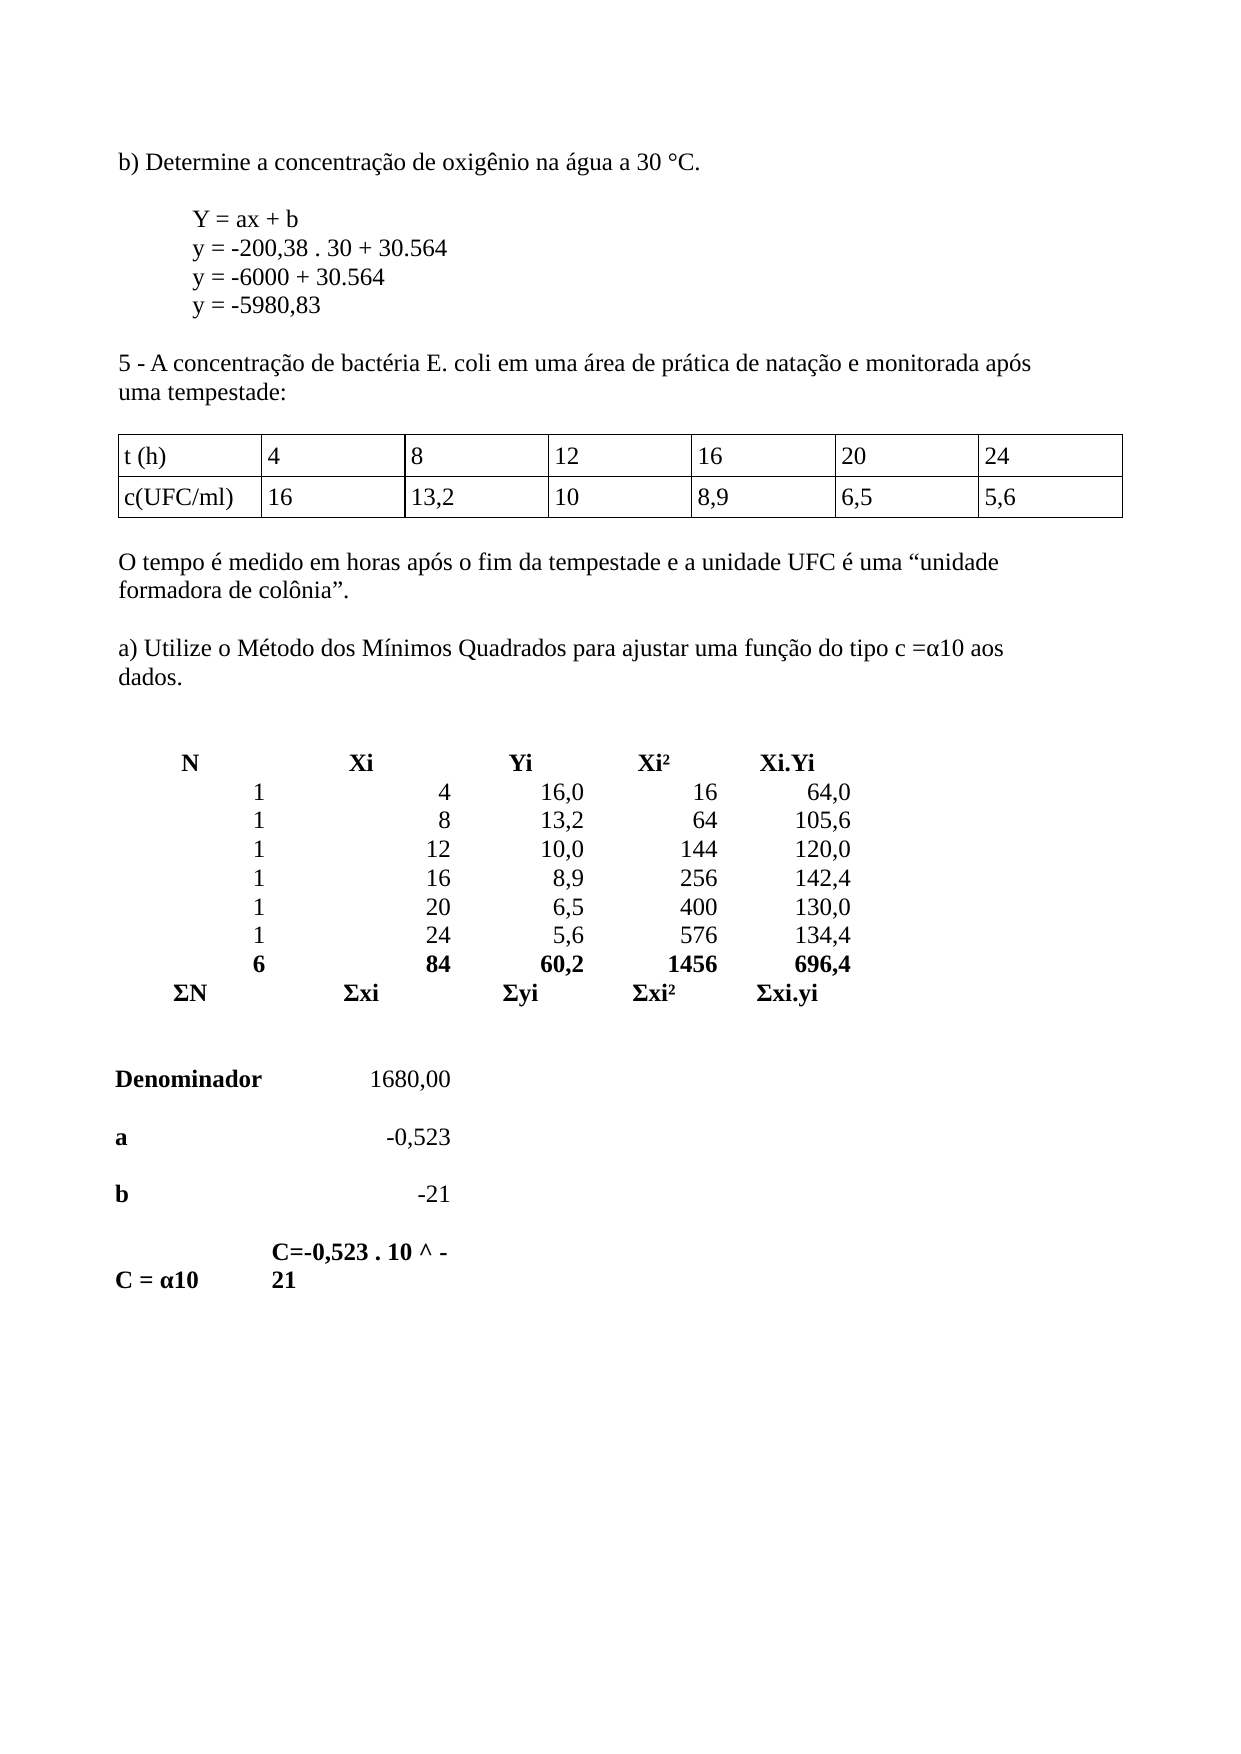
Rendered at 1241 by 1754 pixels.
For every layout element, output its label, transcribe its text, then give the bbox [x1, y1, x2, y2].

table_cell 105,6 [720, 805, 854, 834]
table_cell [268, 1150, 454, 1179]
text y = -6000 + 30.564 [118, 262, 1122, 291]
table_cell 4 [268, 777, 453, 805]
table_cell 60,2 [454, 949, 587, 978]
text dados. [118, 662, 1122, 690]
table_header 24 [979, 435, 1122, 476]
table_cell 400 [587, 892, 720, 920]
table_cell 8,9 [692, 477, 835, 517]
table_cell [268, 1208, 454, 1237]
table_cell 64 [587, 805, 720, 834]
text O tempo é medido em horas após o fim da tempestade e a unidade UFC é uma “unidade [118, 547, 1122, 575]
table_header 8 [406, 435, 548, 476]
table_header Xi² [587, 748, 720, 777]
table_header 20 [836, 435, 978, 476]
table_cell 6,5 [454, 892, 587, 920]
table_cell 8,9 [454, 863, 587, 892]
table_cell Σxi² [587, 978, 720, 1007]
table_header N [112, 748, 268, 777]
text y = -5980,83 [118, 291, 1122, 319]
table_cell 1 [112, 892, 268, 920]
table_header Xi.Yi [720, 748, 854, 777]
table_cell 696,4 [720, 949, 854, 978]
table_cell 1 [112, 920, 268, 949]
table_cell [268, 1093, 454, 1122]
table_cell [112, 1208, 268, 1237]
table_header Xi [268, 748, 453, 777]
table_cell 5,6 [454, 920, 587, 949]
table_cell 20 [268, 892, 453, 920]
text Y = ax + b [118, 204, 1122, 233]
text formadora de colônia”. [118, 575, 1122, 604]
table_header 4 [262, 435, 404, 476]
table_cell 16 [262, 477, 404, 517]
table_cell Σxi.yi [720, 978, 854, 1007]
table_cell 256 [587, 863, 720, 892]
table_cell 64,0 [720, 777, 854, 805]
table_cell 1456 [587, 949, 720, 978]
table_cell 16 [587, 777, 720, 805]
text 5 - A concentração de bactéria E. coli em uma área de prática de natação e monitorada após [118, 348, 1122, 377]
table_header 16 [692, 435, 835, 476]
table_cell 6,5 [836, 477, 978, 517]
table_cell 8 [268, 805, 453, 834]
table_header 12 [549, 435, 691, 476]
table_cell 10,0 [454, 834, 587, 863]
table_cell 144 [587, 834, 720, 863]
table_cell 13,2 [454, 805, 587, 834]
table_cell 120,0 [720, 834, 854, 863]
table_cell [112, 1093, 268, 1122]
table_cell [112, 1150, 268, 1179]
table_cell c(UFC/ml) [119, 477, 261, 517]
table_cell 13,2 [406, 477, 548, 517]
table_cell Σyi [454, 978, 587, 1007]
table_cell 5,6 [979, 477, 1122, 517]
text a) Utilize o Método dos Mínimos Quadrados para ajustar uma função do tipo c =α10 aos [118, 633, 1122, 662]
table_header 1680,00 [268, 1064, 454, 1093]
table_cell 16,0 [454, 777, 587, 805]
table_cell 16 [268, 863, 453, 892]
table_cell 84 [268, 949, 453, 978]
table_cell 6 [112, 949, 268, 978]
table_cell -21 [268, 1179, 454, 1208]
table_cell -0,523 [268, 1122, 454, 1150]
table_cell a [112, 1122, 268, 1150]
text b) Determine a concentração de oxigênio na água a 30 °C. [118, 147, 1122, 176]
table_cell 1 [112, 777, 268, 805]
table_header t (h) [119, 435, 261, 476]
text uma tempestade: [118, 377, 1122, 406]
table_cell C=-0,523 . 10 ^ -21 [268, 1237, 454, 1294]
table_cell ΣN [112, 978, 268, 1007]
table_cell 134,4 [720, 920, 854, 949]
table_header Yi [454, 748, 587, 777]
table_cell Σxi [268, 978, 453, 1007]
table_cell 12 [268, 834, 453, 863]
table_cell 142,4 [720, 863, 854, 892]
table_cell b [112, 1179, 268, 1208]
table_cell 1 [112, 863, 268, 892]
table_cell C = α10 [112, 1237, 268, 1294]
text y = -200,38 . 30 + 30.564 [118, 233, 1122, 262]
table_cell 130,0 [720, 892, 854, 920]
table_cell 1 [112, 834, 268, 863]
table_cell 576 [587, 920, 720, 949]
table_cell 24 [268, 920, 453, 949]
table_header Denominador [112, 1064, 268, 1093]
table_cell 1 [112, 805, 268, 834]
table_cell 10 [549, 477, 691, 517]
